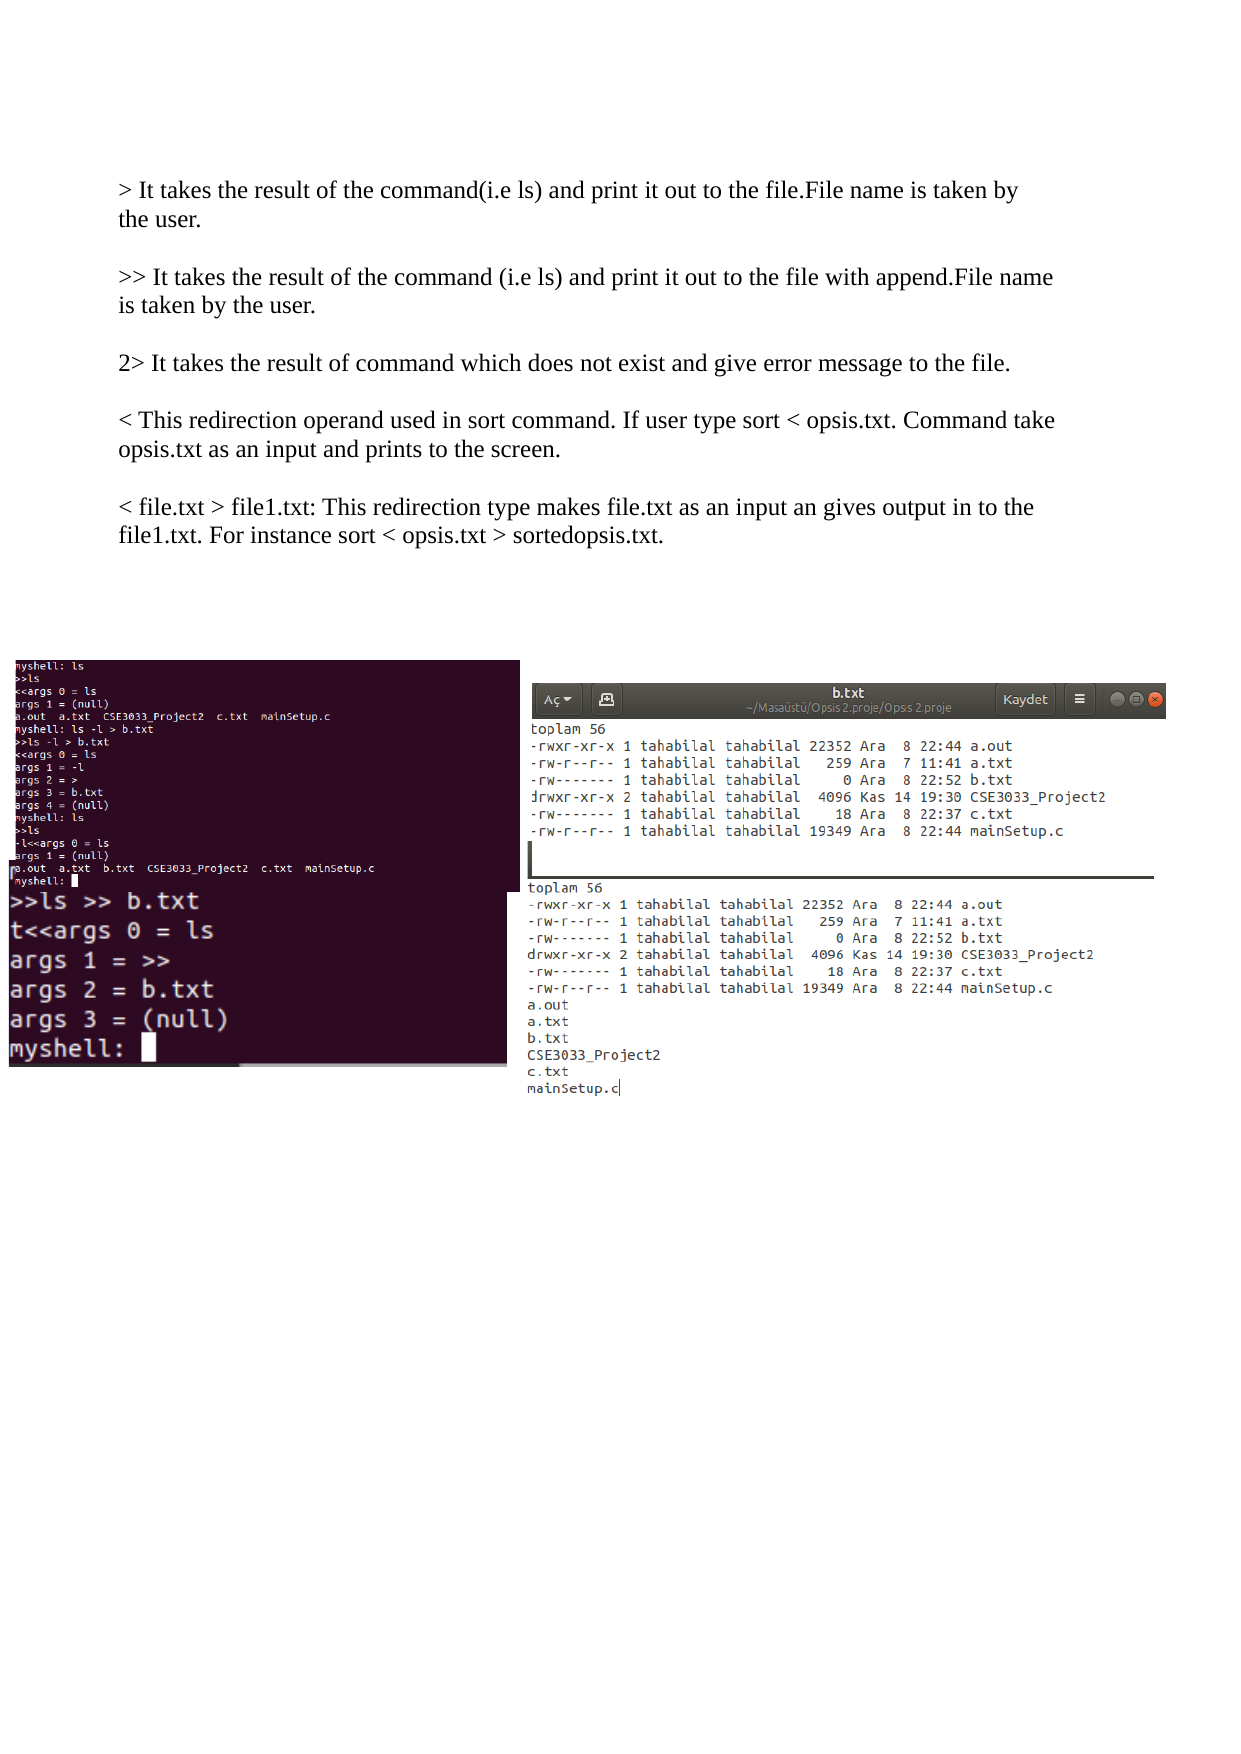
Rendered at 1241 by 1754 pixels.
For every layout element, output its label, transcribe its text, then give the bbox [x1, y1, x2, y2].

text >> It takes the result of the command (i.e ls) and print it out to the file with append.File name [118, 262, 1122, 291]
text < file.txt > file1.txt: This redirection type makes file.txt as an input an gives output in to the file1.txt. For instance sort < opsis.txt > sortedopsis.txt. [118, 492, 1122, 549]
text < This redirection operand used in sort command. If user type sort < opsis.txt. Command take opsis.txt as an input and prints to the screen. [118, 406, 1122, 463]
text 2> It takes the result of command which does not exist and give error message to the file. [118, 348, 1122, 377]
text the user. [118, 204, 1122, 233]
text > It takes the result of the command(i.e ls) and print it out to the file.File name is taken by [118, 176, 1122, 204]
text is taken by the user. [118, 291, 1122, 319]
